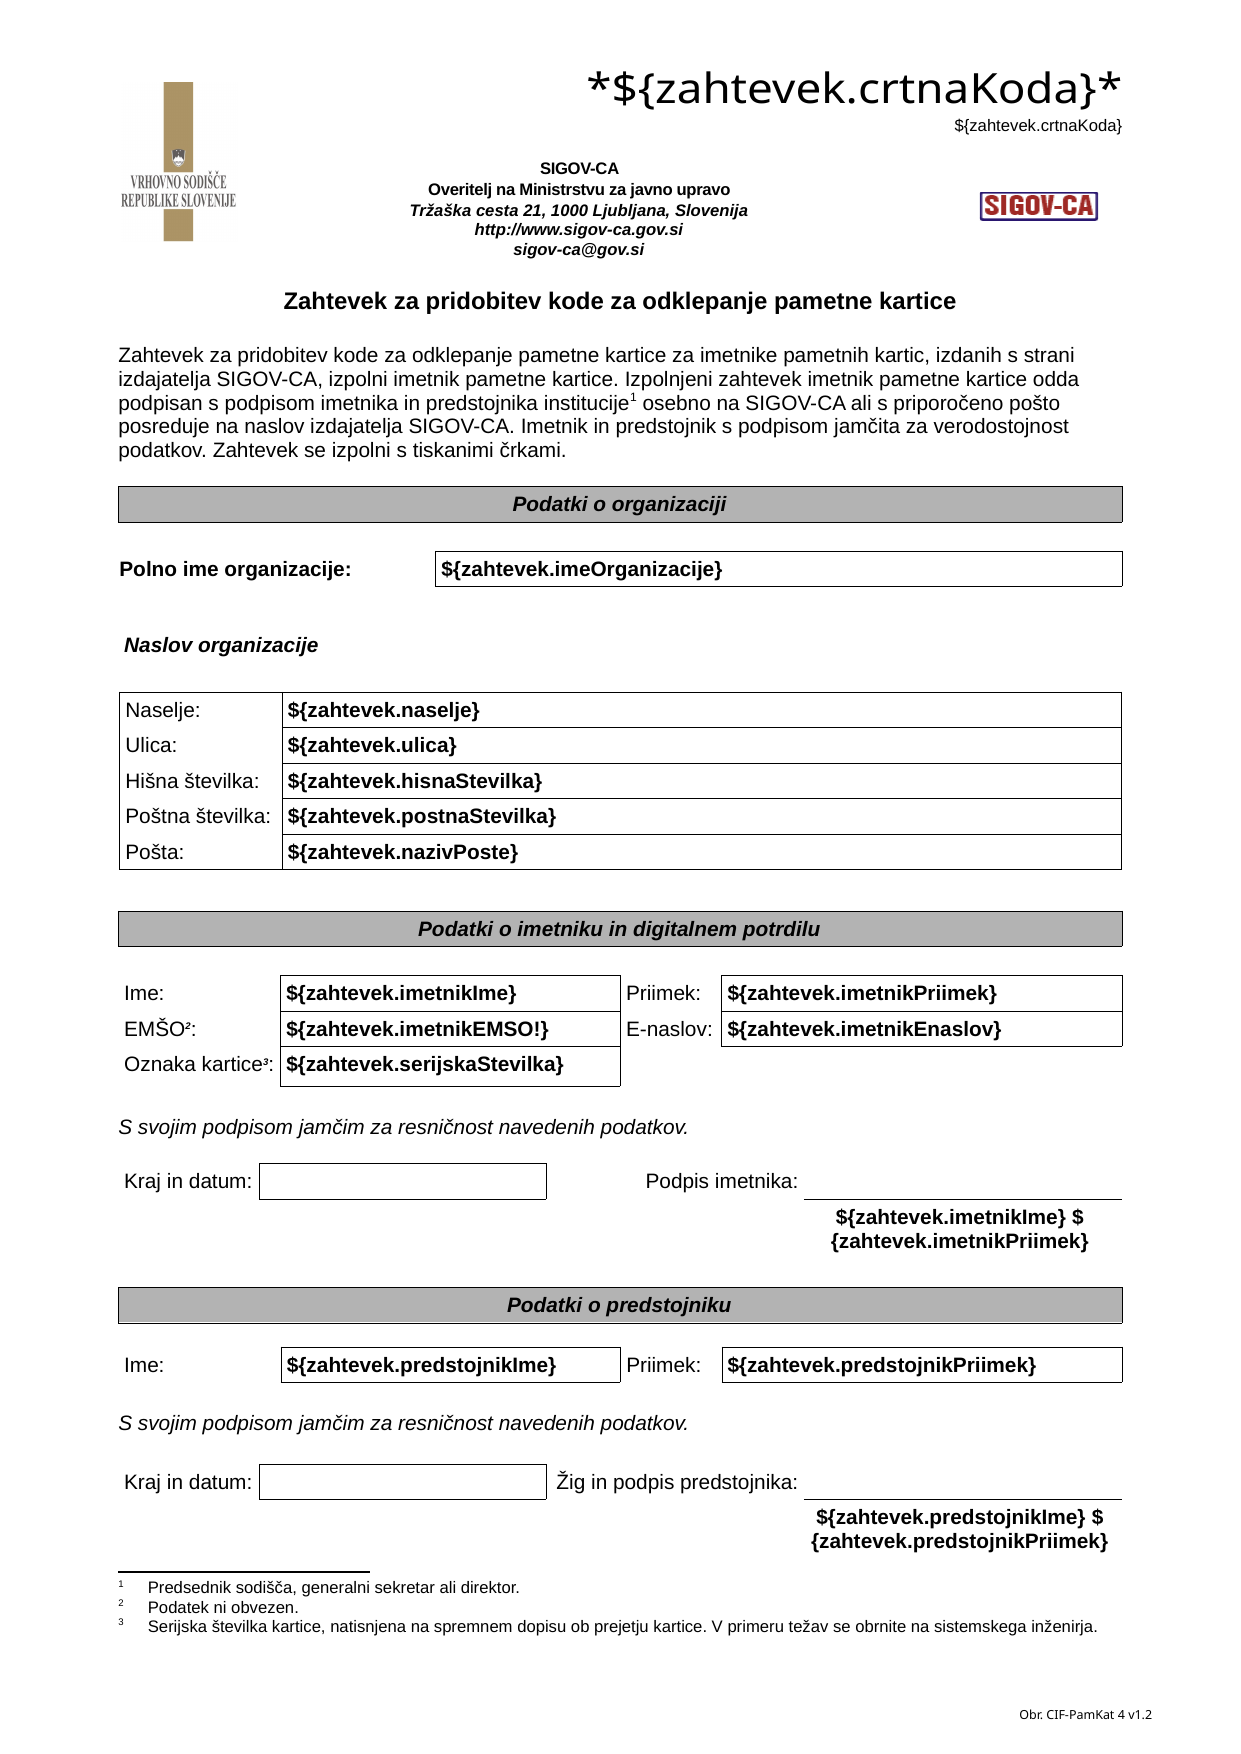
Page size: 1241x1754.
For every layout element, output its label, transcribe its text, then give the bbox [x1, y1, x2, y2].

text Zahtevek za pridobitev kode za odklepanje pametne kartice za imetnike pametnih kartic, izdanih s strani [118, 342, 1122, 366]
table_cell Hišna številka: [120, 763, 282, 798]
text S svojim podpisom jamčim za resničnost navedenih podatkov. [118, 1115, 1122, 1139]
table_cell [721, 1047, 1122, 1086]
table_header Žig in podpis predstojnika: [547, 1464, 804, 1499]
picture [979, 192, 1099, 221]
table_cell [118, 1499, 259, 1559]
table_header [804, 1464, 1122, 1499]
table_header [282, 1348, 620, 1382]
table_header Naslov organizacije [118, 628, 1122, 663]
picture [121, 82, 238, 242]
table_cell Ulica: [120, 727, 282, 763]
table_header [436, 552, 1122, 586]
table_header [804, 1163, 1122, 1199]
table_header [917, 159, 1122, 258]
table_header [260, 1465, 546, 1499]
table_cell [621, 1046, 721, 1086]
table_header Priimek: [621, 1347, 722, 1382]
table_cell [546, 1199, 804, 1258]
table_header Podatki o organizaciji [119, 487, 1122, 522]
table_header Kraj in datum: [118, 1464, 259, 1499]
table_cell [804, 1200, 1122, 1258]
table_cell [118, 1199, 259, 1258]
table_header Ime: [118, 975, 280, 1011]
text podpisan s podpisom imetnika in predstojnika institucije osebno na SIGOV-CA ali s priporočeno pošto posreduje na naslov izdajatelja SIGOV-CA. Imetnik in predstojnik s podpisom jamčita za verodostojnost podatkov. Zahtevek se izpolni s tiskanimi črkami. [118, 390, 1122, 462]
table_header [111, 159, 242, 258]
table_header [260, 1164, 546, 1199]
table_header [723, 1348, 1122, 1382]
table_cell [281, 1047, 620, 1086]
text izdajatelja SIGOV-CA, izpolni imetnik pametne kartice. Izpolnjeni zahtevek imetnik pametne kartice odda [118, 366, 1122, 390]
table_cell [804, 1500, 1122, 1559]
table_cell [283, 835, 1121, 869]
table_header Polno ime organizacije: [121, 552, 435, 586]
table_header SIGOV-CA Overitelj na Ministrstvu za javno upravo Tržaška cesta 21, 1000 Ljubljana, Slovenija http://www.sigov-ca.gov.si sigov-ca@gov.si [242, 159, 917, 258]
table_header Priimek: [621, 975, 721, 1011]
table_cell EMŠO: [118, 1011, 280, 1046]
table_header [722, 976, 1122, 1011]
table_cell Oznaka kartice: [118, 1046, 280, 1086]
text Zahtevek za pridobitev kode za odklepanje pametne kartice [118, 287, 1122, 315]
table_cell Pošta: [120, 834, 282, 869]
table_cell [283, 764, 1121, 798]
table_cell [281, 1012, 620, 1046]
table_cell [259, 1200, 546, 1258]
table_header [283, 693, 1121, 727]
table_header Podatki o imetniku in digitalnem potrdilu [119, 912, 1122, 946]
table_header Podatki o predstojniku [119, 1288, 1122, 1322]
table_cell [546, 1499, 804, 1559]
table_header Naselje: [120, 693, 282, 727]
table_cell Poštna številka: [120, 798, 282, 834]
text ** [118, 59, 1122, 116]
table_cell [722, 1012, 1122, 1046]
table_cell E-naslov: [621, 1011, 721, 1046]
text Predsednik sodišča, generalni sekretar ali direktor. [118, 1578, 1122, 1597]
table_header Kraj in datum: [118, 1163, 259, 1199]
table_cell [259, 1500, 546, 1559]
table_cell [283, 728, 1121, 763]
table_header [281, 976, 620, 1011]
table_header Podpis imetnika: [547, 1163, 804, 1199]
text S svojim podpisom jamčim za resničnost navedenih podatkov. [118, 1411, 1122, 1435]
table_cell [283, 799, 1121, 834]
table_header Ime: [118, 1347, 281, 1382]
